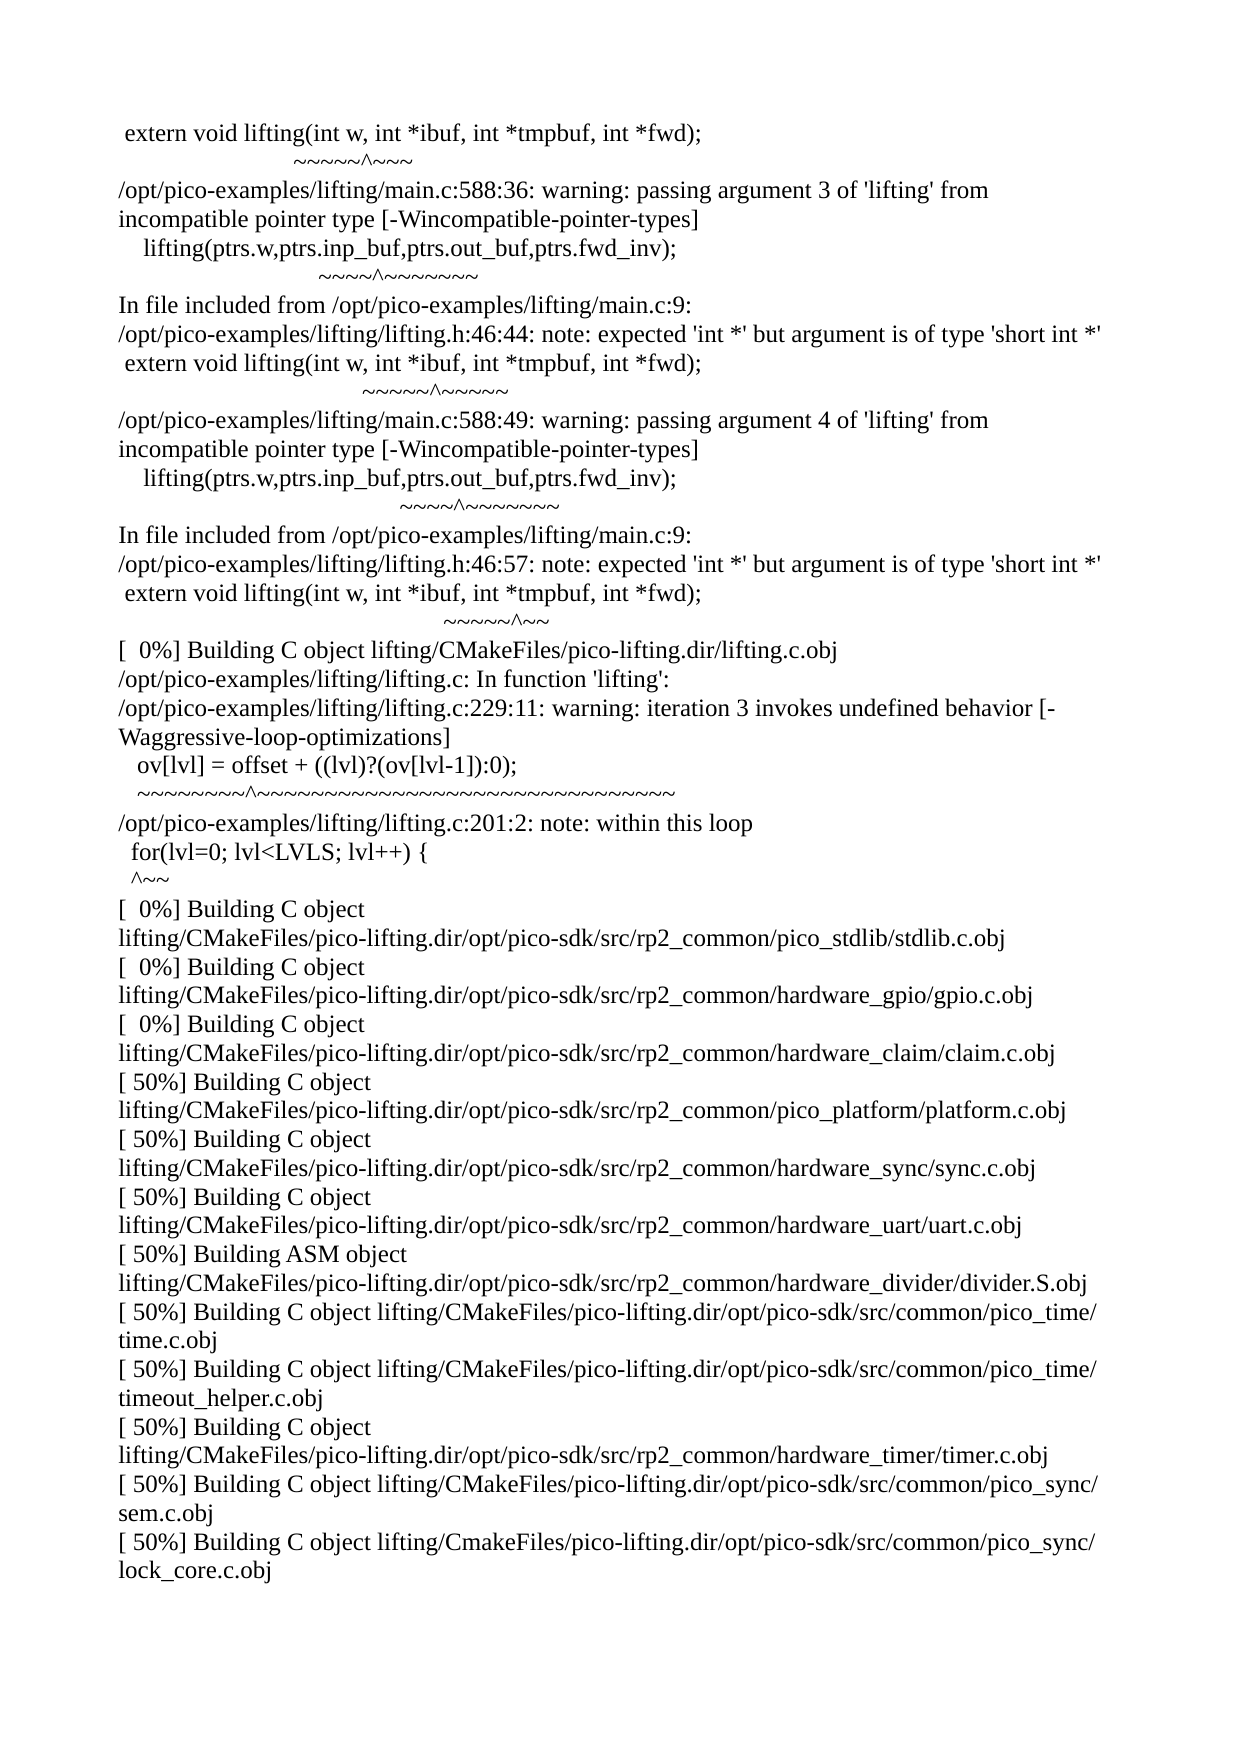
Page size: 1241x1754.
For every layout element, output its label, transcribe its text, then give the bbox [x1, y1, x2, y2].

text [ 50%] Building C object lifting/CMakeFiles/pico-lifting.dir/opt/pico-sdk/src/rp2_common/hardware_uart/uart.c.obj [118, 1182, 1122, 1239]
text /opt/pico-examples/lifting/lifting.h:46:44: note: expected 'int *' but argument is of type 'short int *' [118, 319, 1122, 348]
text /opt/pico-examples/lifting/lifting.c:229:11: warning: iteration 3 invokes undefined behavior [-Waggressive-loop-optimizations] [118, 693, 1122, 751]
text In file included from /opt/pico-examples/lifting/main.c:9: [118, 521, 1122, 549]
text In file included from /opt/pico-examples/lifting/main.c:9: [118, 291, 1122, 319]
text [ 50%] Building C object lifting/CMakeFiles/pico-lifting.dir/opt/pico-sdk/src/common/pico_time/time.c.obj [118, 1297, 1122, 1354]
text /opt/pico-examples/lifting/lifting.c: In function 'lifting': [118, 664, 1122, 693]
text /opt/pico-examples/lifting/main.c:588:49: warning: passing argument 4 of 'lifting' from incompatible pointer type [-Wincompatible-pointer-types] [118, 406, 1122, 463]
text [ 0%] Building C object lifting/CMakeFiles/pico-lifting.dir/lifting.c.obj [118, 636, 1122, 664]
text [ 0%] Building C object lifting/CMakeFiles/pico-lifting.dir/opt/pico-sdk/src/rp2_common/hardware_claim/claim.c.obj [118, 1009, 1122, 1067]
text [ 50%] Building C object lifting/CMakeFiles/pico-lifting.dir/opt/pico-sdk/src/common/pico_sync/sem.c.obj [118, 1469, 1122, 1527]
text extern void lifting(int w, int *ibuf, int *tmpbuf, int *fwd); [118, 348, 1122, 377]
text lifting(ptrs.w,ptrs.inp_buf,ptrs.out_buf,ptrs.fwd_inv); [118, 463, 1122, 492]
text extern void lifting(int w, int *ibuf, int *tmpbuf, int *fwd); [118, 118, 1122, 147]
text /opt/pico-examples/lifting/main.c:588:36: warning: passing argument 3 of 'lifting' from incompatible pointer type [-Wincompatible-pointer-types] [118, 176, 1122, 233]
text ^~~ [118, 866, 1122, 894]
text ov[lvl] = offset + ((lvl)?(ov[lvl-1]):0); [118, 751, 1122, 779]
text [ 50%] Building C object lifting/CMakeFiles/pico-lifting.dir/opt/pico-sdk/src/rp2_common/hardware_timer/timer.c.obj [118, 1412, 1122, 1469]
text [ 0%] Building C object lifting/CMakeFiles/pico-lifting.dir/opt/pico-sdk/src/rp2_common/pico_stdlib/stdlib.c.obj [118, 894, 1122, 952]
text [ 0%] Building C object lifting/CMakeFiles/pico-lifting.dir/opt/pico-sdk/src/rp2_common/hardware_gpio/gpio.c.obj [118, 952, 1122, 1009]
text /opt/pico-examples/lifting/lifting.c:201:2: note: within this loop [118, 808, 1122, 837]
text lifting(ptrs.w,ptrs.inp_buf,ptrs.out_buf,ptrs.fwd_inv); [118, 233, 1122, 262]
text [ 50%] Building ASM object lifting/CMakeFiles/pico-lifting.dir/opt/pico-sdk/src/rp2_common/hardware_divider/divider.S.obj [118, 1239, 1122, 1297]
text ~~~~~^~~ [118, 607, 1122, 636]
text [ 50%] Building C object lifting/CMakeFiles/pico-lifting.dir/opt/pico-sdk/src/common/pico_time/timeout_helper.c.obj [118, 1354, 1122, 1412]
text ~~~~^~~~~~~~ [118, 492, 1122, 521]
text ~~~~~^~~~ [118, 147, 1122, 176]
text ~~~~^~~~~~~~ [118, 262, 1122, 291]
text ~~~~~~~~^~~~~~~~~~~~~~~~~~~~~~~~~~~~~~~~ [118, 779, 1122, 808]
text [ 50%] Building C object lifting/CMakeFiles/pico-lifting.dir/opt/pico-sdk/src/rp2_common/pico_platform/platform.c.obj [118, 1067, 1122, 1124]
text /opt/pico-examples/lifting/lifting.h:46:57: note: expected 'int *' but argument is of type 'short int *' [118, 549, 1122, 578]
text extern void lifting(int w, int *ibuf, int *tmpbuf, int *fwd); [118, 578, 1122, 607]
text ~~~~~^~~~~~ [118, 377, 1122, 406]
text for(lvl=0; lvl<LVLS; lvl++) { [118, 837, 1122, 866]
text [ 50%] Building C object lifting/CmakeFiles/pico-lifting.dir/opt/pico-sdk/src/common/pico_sync/lock_core.c.obj [118, 1527, 1122, 1584]
text [ 50%] Building C object lifting/CMakeFiles/pico-lifting.dir/opt/pico-sdk/src/rp2_common/hardware_sync/sync.c.obj [118, 1124, 1122, 1182]
